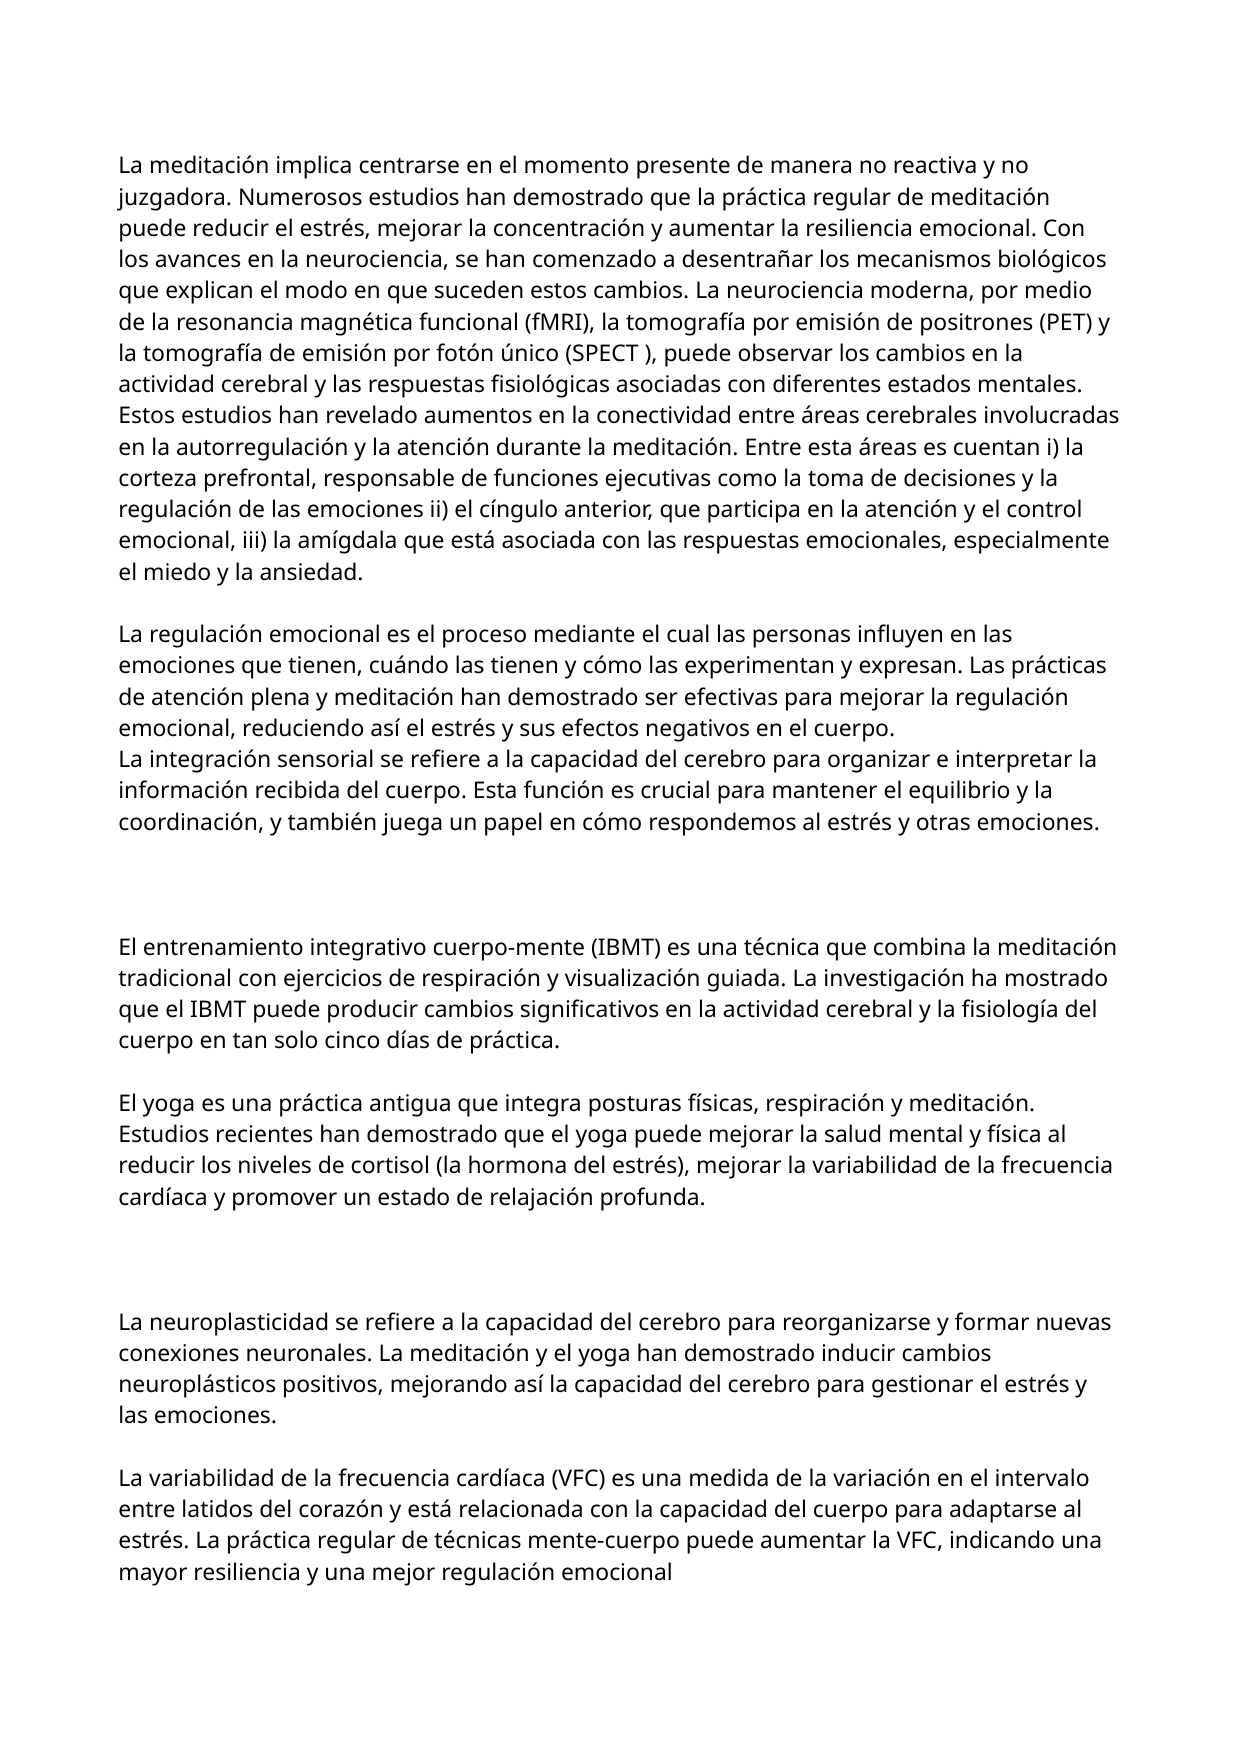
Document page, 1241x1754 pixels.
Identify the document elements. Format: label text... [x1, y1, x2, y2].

text La variabilidad de la frecuencia cardíaca (VFC) es una medida de la variación en el intervalo entre latidos del corazón y está relacionada con la capacidad del cuerpo para adaptarse al estrés. La práctica regular de técnicas mente-cuerpo puede aumentar la VFC, indicando una mayor resiliencia y una mejor regulación emocional [118, 1462, 1122, 1587]
text El entrenamiento integrativo cuerpo-mente (IBMT) es una técnica que combina la meditación tradicional con ejercicios de respiración y visualización guiada. La investigación ha mostrado que el IBMT puede producir cambios significativos en la actividad cerebral y la fisiología del cuerpo en tan solo cinco días de práctica. [118, 931, 1122, 1056]
text La meditación implica centrarse en el momento presente de manera no reactiva y no juzgadora. Numerosos estudios han demostrado que la práctica regular de meditación puede reducir el estrés, mejorar la concentración y aumentar la resiliencia emocional. Con los avances en la neurociencia, se han comenzado a desentrañar los mecanismos biológicos que explican el modo en que suceden estos cambios. La neurociencia moderna, por medio de la resonancia magnética funcional (fMRI), la tomografía por emisión de positrones (PET) y la tomografía de emisión por fotón único (SPECT ), puede observar los cambios en la actividad cerebral y las respuestas fisiológicas asociadas con diferentes estados mentales. Estos estudios han revelado aumentos en la conectividad entre áreas cerebrales involucradas en la autorregulación y la atención durante la meditación. Entre esta áreas es cuentan i) la corteza prefrontal, responsable de funciones ejecutivas como la toma de decisiones y la regulación de las emociones ii) el cíngulo anterior, que participa en la atención y el control emocional, iii) la amígdala que está asociada con las respuestas emocionales, especialmente el miedo y la ansiedad. [118, 149, 1122, 587]
text El yoga es una práctica antigua que integra posturas físicas, respiración y meditación. Estudios recientes han demostrado que el yoga puede mejorar la salud mental y física al reducir los niveles de cortisol (la hormona del estrés), mejorar la variabilidad de la frecuencia cardíaca y promover un estado de relajación profunda. [118, 1087, 1122, 1212]
text La regulación emocional es el proceso mediante el cual las personas influyen en las emociones que tienen, cuándo las tienen y cómo las experimentan y expresan. Las prácticas de atención plena y meditación han demostrado ser efectivas para mejorar la regulación emocional, reduciendo así el estrés y sus efectos negativos en el cuerpo. [118, 618, 1122, 743]
text La neuroplasticidad se refiere a la capacidad del cerebro para reorganizarse y formar nuevas conexiones neuronales. La meditación y el yoga han demostrado inducir cambios neuroplásticos positivos, mejorando así la capacidad del cerebro para gestionar el estrés y las emociones. [118, 1306, 1122, 1431]
text La integración sensorial se refiere a la capacidad del cerebro para organizar e interpretar la información recibida del cuerpo. Esta función es crucial para mantener el equilibrio y la coordinación, y también juega un papel en cómo respondemos al estrés y otras emociones. [118, 743, 1122, 837]
